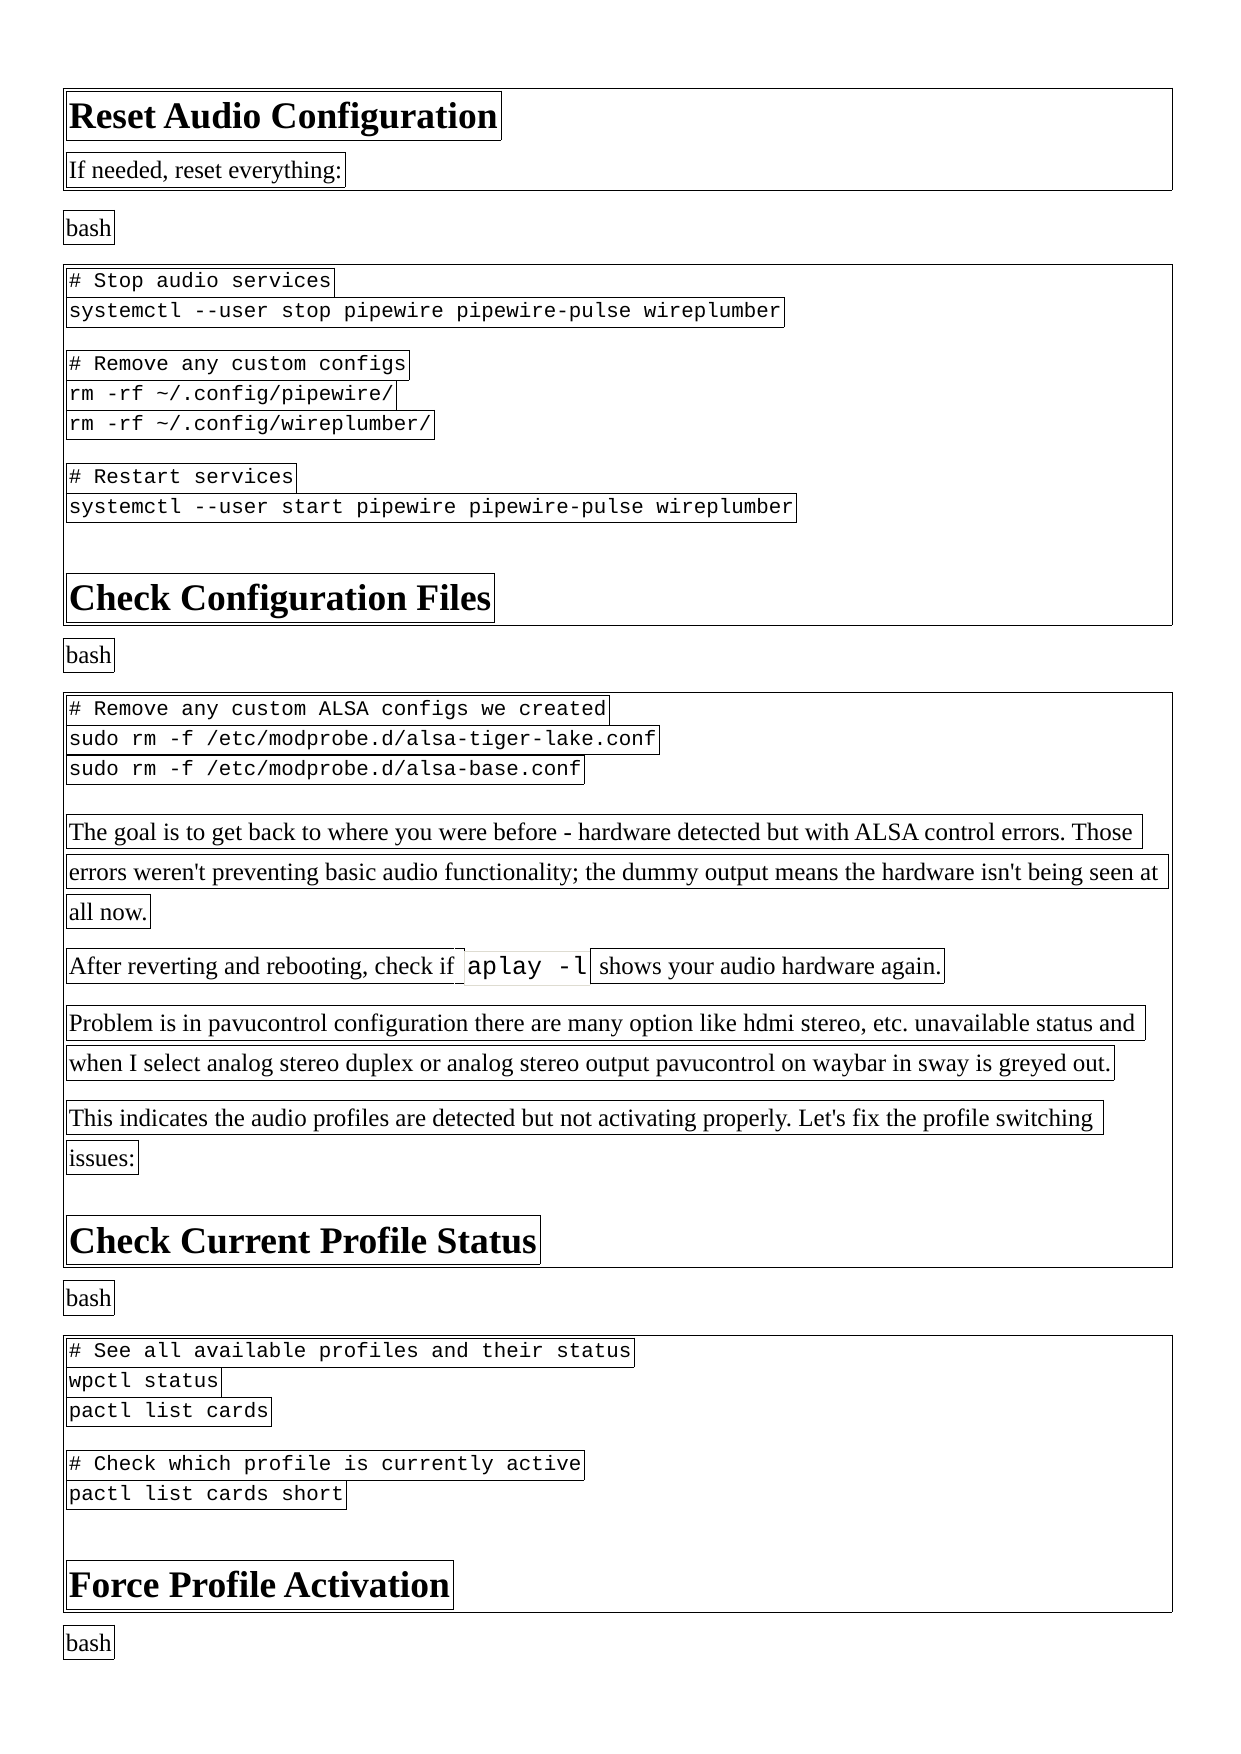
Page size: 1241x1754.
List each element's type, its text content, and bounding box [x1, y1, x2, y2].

text # Stop audio services [64, 265, 1172, 294]
text [115, 1280, 1172, 1315]
text bash [64, 639, 114, 672]
text If needed, reset everything: [64, 149, 1172, 190]
text # See all available profiles and their status [64, 1336, 1172, 1364]
subtitle Force Profile Activation [64, 1557, 1172, 1612]
text [115, 637, 1172, 672]
text sudo rm -f /etc/modprobe.d/alsa-tiger-lake.conf [67, 726, 659, 751]
subtitle Reset Audio Configuration [64, 89, 1172, 140]
text [115, 1624, 1172, 1659]
text sudo rm -f /etc/modprobe.d/alsa-base.conf [67, 756, 584, 784]
text bash [64, 211, 114, 244]
text rm -rf ~/.config/wireplumber/ [67, 411, 434, 439]
text This indicates the audio profiles are detected but not activating properly. Let's fix the profile switching issues: [64, 1097, 1172, 1174]
text # Check which profile is currently active [64, 1447, 1172, 1477]
text [397, 377, 1172, 407]
text pactl list cards short [67, 1481, 346, 1509]
text After reverting and rebooting, check if aplay -l shows your audio hardware again. [64, 945, 1172, 985]
text pactl list cards [222, 1394, 1172, 1427]
text systemctl --user stop pipewire pipewire-pulse wireplumber [67, 298, 784, 327]
text Problem is in pavucontrol configuration there are many option like hdmi stereo, etc. unavailable status and when I select analog stereo duplex or analog stereo output pavucontrol on waybar in sway is greyed out. [64, 1002, 1172, 1080]
text sudo rm -f /etc/modprobe.d/alsa-tiger-lake.conf [610, 722, 1172, 751]
text bash [64, 1626, 114, 1659]
text # Restart services [64, 460, 1172, 490]
text # Remove any custom ALSA configs we created [64, 693, 1172, 722]
text [115, 210, 1172, 244]
text bash [64, 1281, 114, 1315]
text wpctl status [67, 1368, 221, 1394]
text rm -rf ~/.config/pipewire/ [67, 381, 396, 407]
text [222, 1364, 1172, 1394]
text systemctl --user start pipewire pipewire-pulse wireplumber [67, 494, 796, 522]
text # Remove any custom configs [64, 347, 1172, 377]
subtitle Check Configuration Files [64, 570, 1172, 625]
text systemctl --user start pipewire pipewire-pulse wireplumber [297, 490, 1172, 522]
subtitle Check Current Profile Status [64, 1212, 1172, 1267]
text systemctl --user stop pipewire pipewire-pulse wireplumber [335, 294, 1172, 327]
text pactl list cards [67, 1398, 271, 1426]
text rm -rf ~/.config/wireplumber/ [397, 407, 1172, 439]
text [347, 1477, 1172, 1509]
text The goal is to get back to where you were before - hardware detected but with ALSA control errors. Those errors weren't preventing basic audio functionality; the dummy output means the hardware isn't being seen at all now. [64, 811, 1172, 928]
text [585, 751, 1172, 784]
